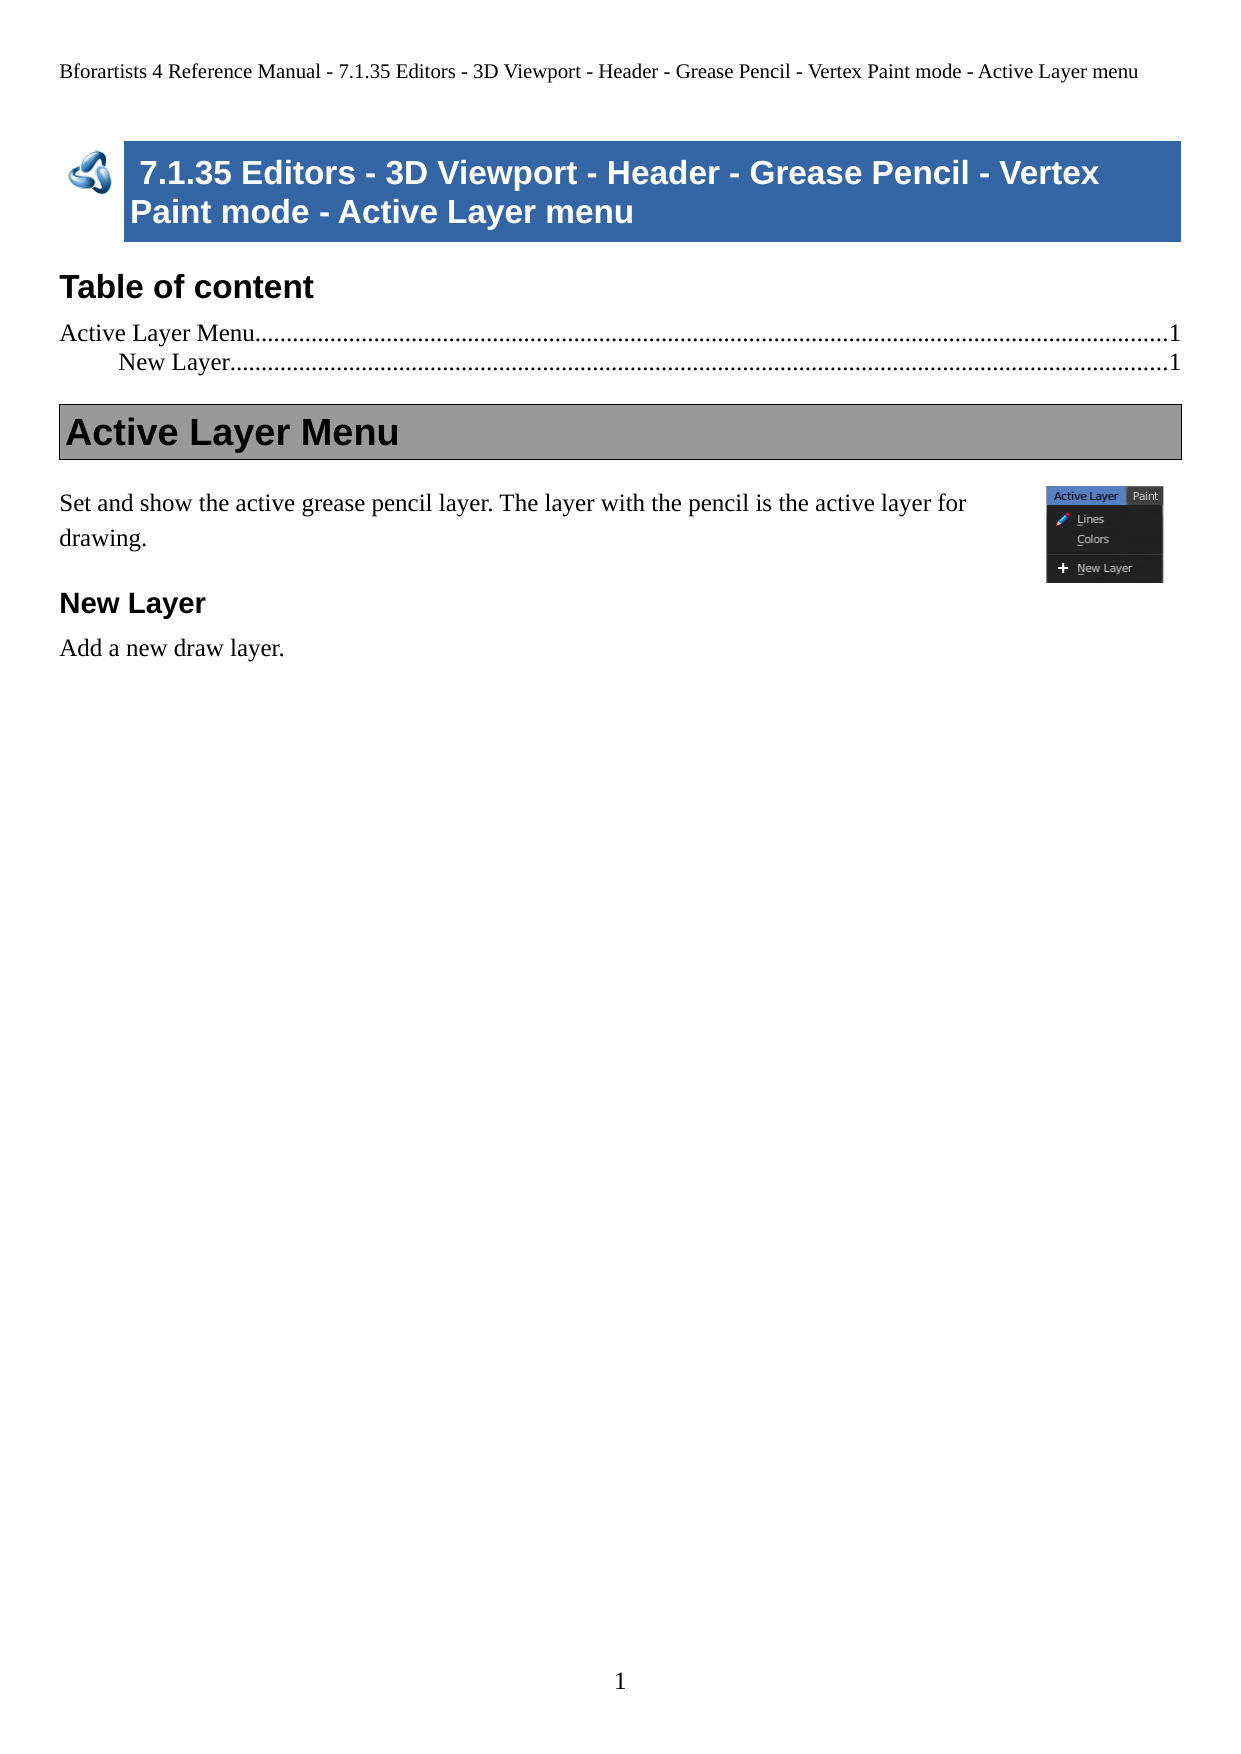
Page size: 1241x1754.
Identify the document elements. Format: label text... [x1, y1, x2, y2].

subtitle Table of content [59, 267, 1181, 305]
picture [1046, 486, 1164, 583]
table_header 7.1.35 Editors - 3D Viewport - Header - Grease Pencil - Vertex Paint mode - Active Layer menu [124, 141, 1181, 242]
table_header Active Layer Menu [60, 405, 1181, 459]
subtitle New Layer [59, 586, 1181, 620]
picture [65, 147, 114, 197]
text Active Layer Menu 1 [59, 318, 1181, 347]
text New Layer 1 [118, 347, 1181, 375]
text Set and show the active grease pencil layer. The layer with the pencil is the active layer for drawing. [59, 488, 1046, 551]
text Add a new draw layer. [59, 633, 1181, 661]
table_header [59, 141, 124, 242]
